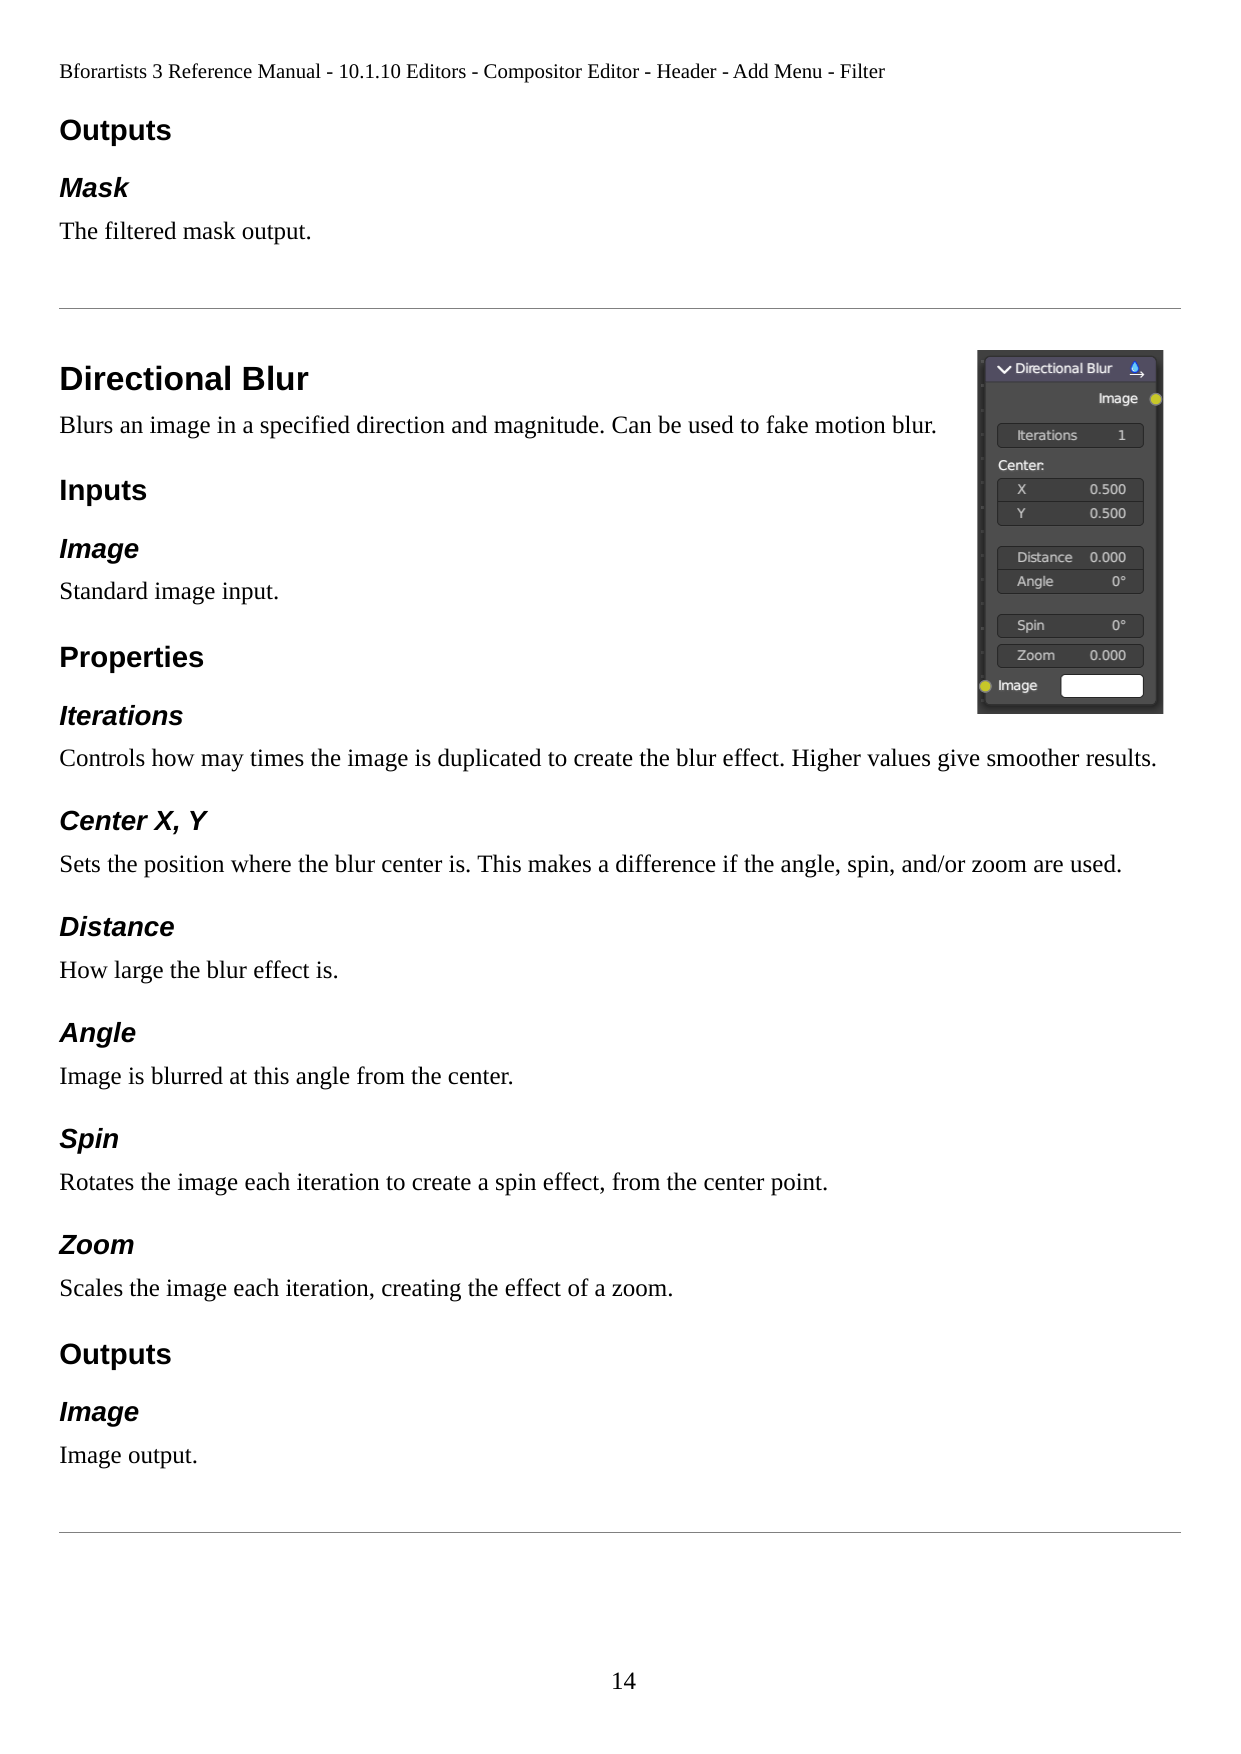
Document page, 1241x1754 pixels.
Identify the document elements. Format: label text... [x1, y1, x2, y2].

subtitle Iterations [59, 699, 1181, 731]
text Image is blurred at this angle from the center. [59, 1061, 1181, 1090]
subtitle Directional Blur [59, 358, 977, 397]
subtitle Zoom [59, 1228, 1181, 1260]
text The filtered mask output. [59, 216, 1181, 244]
subtitle Center X, Y [59, 805, 1181, 837]
subtitle Spin [59, 1123, 1181, 1154]
text Image output. [59, 1440, 1181, 1468]
text Controls how may times the image is duplicated to create the blur effect. Higher values give smoother results. [59, 743, 1181, 772]
subtitle Mask [59, 171, 1181, 203]
subtitle [1164, 532, 1181, 564]
subtitle Inputs [59, 473, 977, 507]
text Blurs an image in a specified direction and magnitude. Can be used to fake motion blur. [59, 410, 977, 438]
text Sets the position where the blur center is. This makes a difference if the angle, spin, and/or zoom are used. [59, 849, 1181, 878]
subtitle Angle [59, 1017, 1181, 1048]
subtitle Outputs [59, 113, 1181, 146]
subtitle Outputs [59, 1337, 1181, 1370]
text Scales the image each iteration, creating the effect of a zoom. [59, 1273, 1181, 1302]
subtitle Properties [59, 640, 977, 674]
subtitle [1164, 473, 1181, 507]
subtitle [1164, 640, 1181, 674]
subtitle Image [59, 532, 977, 564]
picture [977, 350, 1164, 714]
text Standard image input. [59, 576, 977, 605]
subtitle [1164, 358, 1181, 397]
subtitle Distance [59, 911, 1181, 943]
text [1164, 576, 1181, 605]
text Rotates the image each iteration to create a spin effect, from the center point. [59, 1167, 1181, 1196]
subtitle Image [59, 1395, 1181, 1427]
text How large the blur effect is. [59, 955, 1181, 984]
